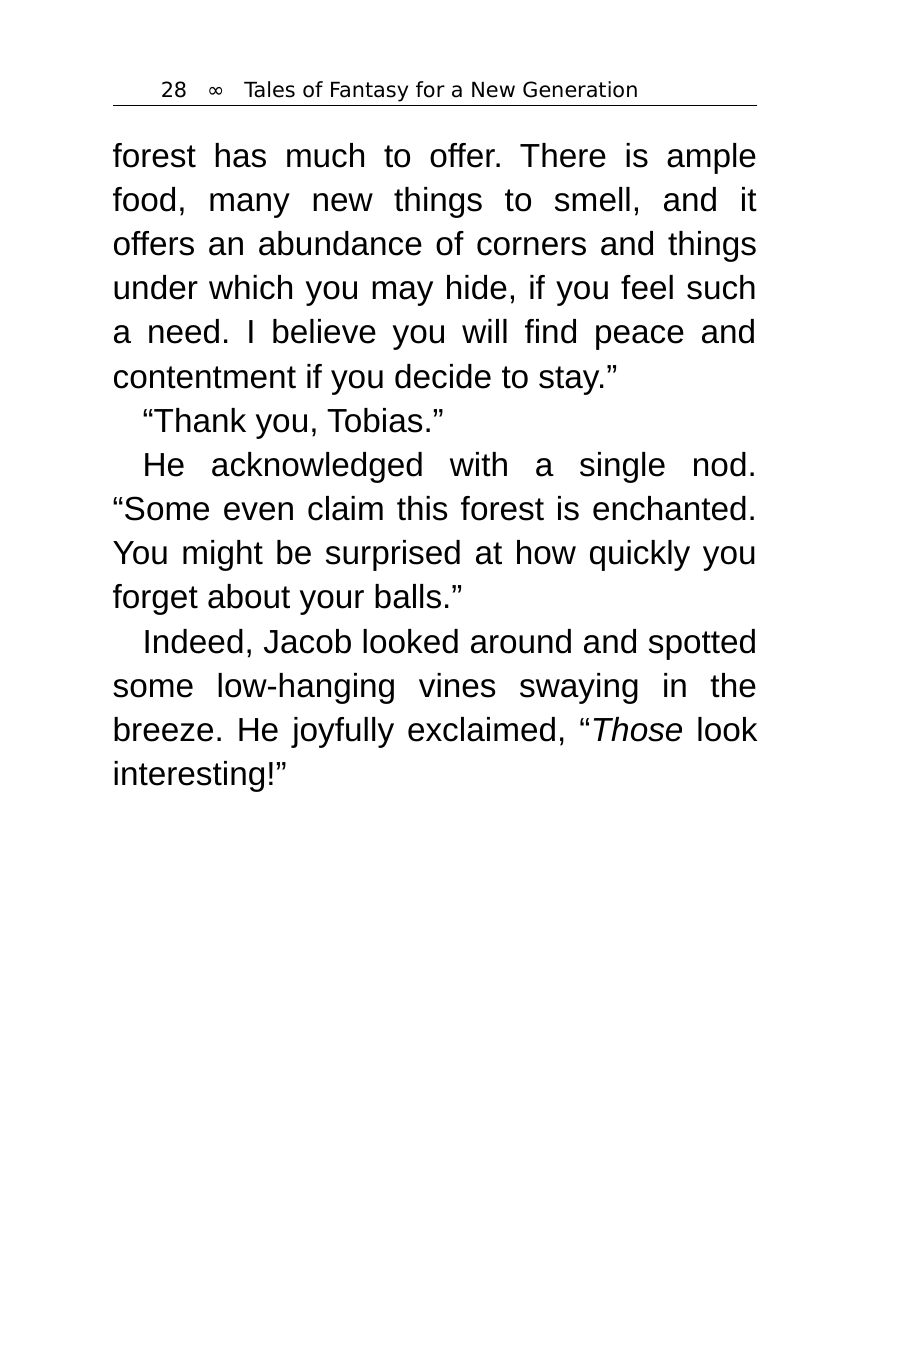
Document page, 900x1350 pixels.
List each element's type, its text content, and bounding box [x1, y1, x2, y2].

text forest has much to offer. There is ample food, many new things to smell, and it offers an abundance of corners and things under which you may hide, if you feel such a need. I believe you will find peace and contentment if you decide to stay.” [112, 136, 757, 395]
text He acknowledged with a single nod. “Some even claim this forest is enchanted. You might be surprised at how quickly you forget about your balls.” [112, 445, 757, 616]
text “Thank you, Tobias.” [112, 401, 757, 439]
text Indeed, Jacob looked around and spotted some low-hanging vines swaying in the breeze. He joyfully exclaimed, “Those look interesting!” [112, 622, 757, 793]
